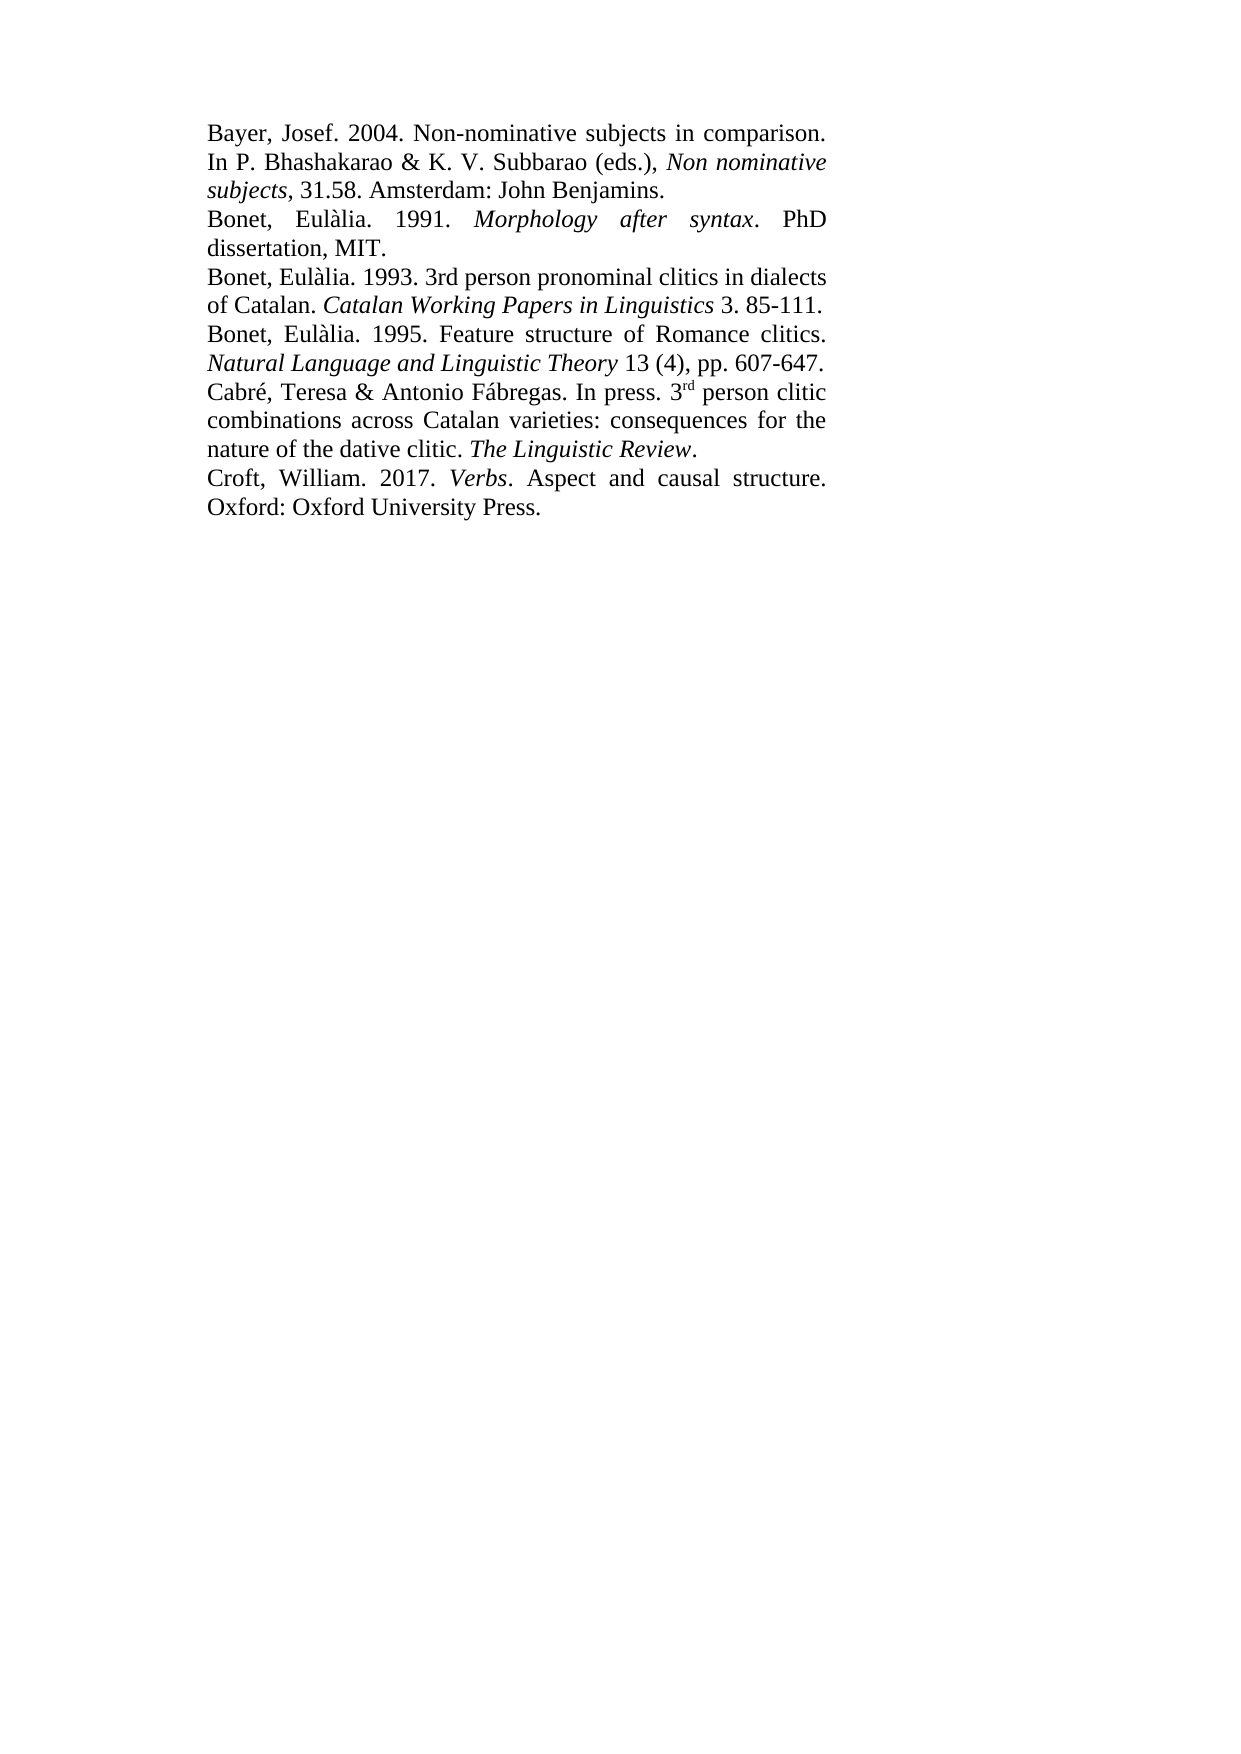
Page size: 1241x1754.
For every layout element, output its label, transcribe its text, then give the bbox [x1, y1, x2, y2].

text Bayer, Josef. 2004. Non-nominative subjects in comparison. In P. Bhashakarao & K. V. Subbarao (eds.), Non nominative subjects, 31.58. Amsterdam: John Benjamins. [207, 118, 827, 204]
text Bonet, Eulàlia. 1995. Feature structure of Romance clitics. Natural Language and Linguistic Theory 13 (4), pp. 607-647. [207, 319, 827, 377]
text Croft, William. 2017. Verbs. Aspect and causal structure. Oxford: Oxford University Press. [207, 463, 827, 521]
text Bonet, Eulàlia. 1993. 3rd person pronominal clitics in dialects of Catalan. Catalan Working Papers in Linguistics 3. 85-111. [207, 262, 827, 319]
text Cabré, Teresa & Antonio Fábregas. In press. 3rd person clitic combinations across Catalan varieties: consequences for the nature of the dative clitic. The Linguistic Review. [207, 377, 827, 463]
text Bonet, Eulàlia. 1991. Morphology after syntax. PhD dissertation, MIT. [207, 204, 827, 262]
